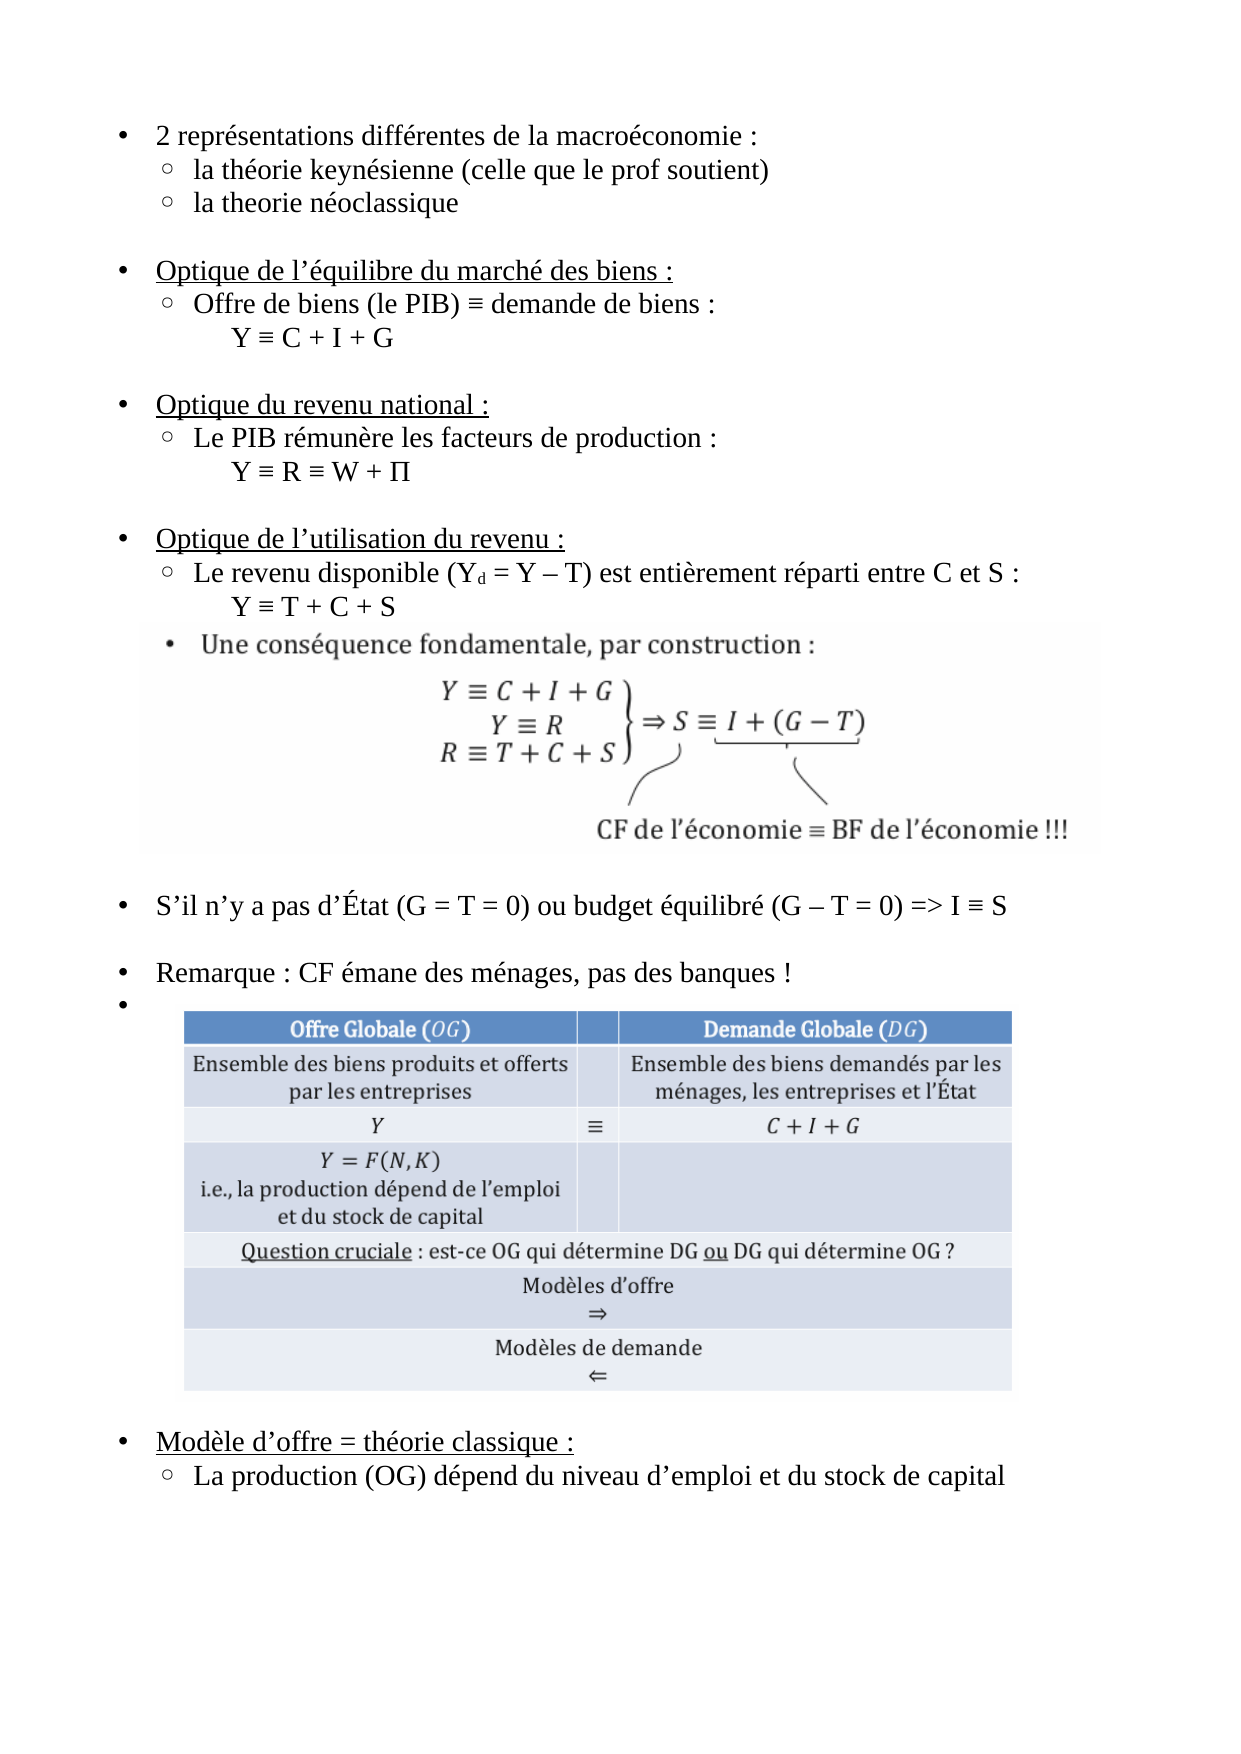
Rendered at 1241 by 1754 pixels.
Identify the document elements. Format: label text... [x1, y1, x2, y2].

list Le PIB rémunère les facteurs de production : [156, 421, 1122, 454]
list la theorie néoclassique [156, 185, 1122, 219]
list Optique du revenu national : [118, 387, 1122, 421]
list Optique de l’utilisation du revenu : [118, 521, 1122, 555]
picture [174, 1004, 1019, 1402]
picture [139, 622, 1102, 854]
list Le revenu disponible (Yd = Y – T) est entièrement réparti entre C et S : [156, 555, 1122, 589]
list Offre de biens (le PIB) ≡ demande de biens : [156, 286, 1122, 320]
list La production (OG) dépend du niveau d’emploi et du stock de capital [156, 1458, 1122, 1492]
list Y ≡ T + C + S [193, 589, 1122, 622]
list Remarque : CF émane des ménages, pas des banques ! [118, 955, 1122, 988]
list 2 représentations différentes de la macroéconomie : [118, 118, 1122, 152]
list S’il n’y a pas d’État (G = T = 0) ou budget équilibré (G – T = 0) => I ≡ S [118, 888, 1122, 921]
list Optique de l’équilibre du marché des biens : [118, 253, 1122, 286]
list la théorie keynésienne (celle que le prof soutient) [156, 152, 1122, 185]
list Modèle d’offre = théorie classique : [118, 1424, 1122, 1458]
list Y ≡ R ≡ W + Π [193, 454, 1122, 488]
list Y ≡ C + I + G [193, 320, 1122, 353]
